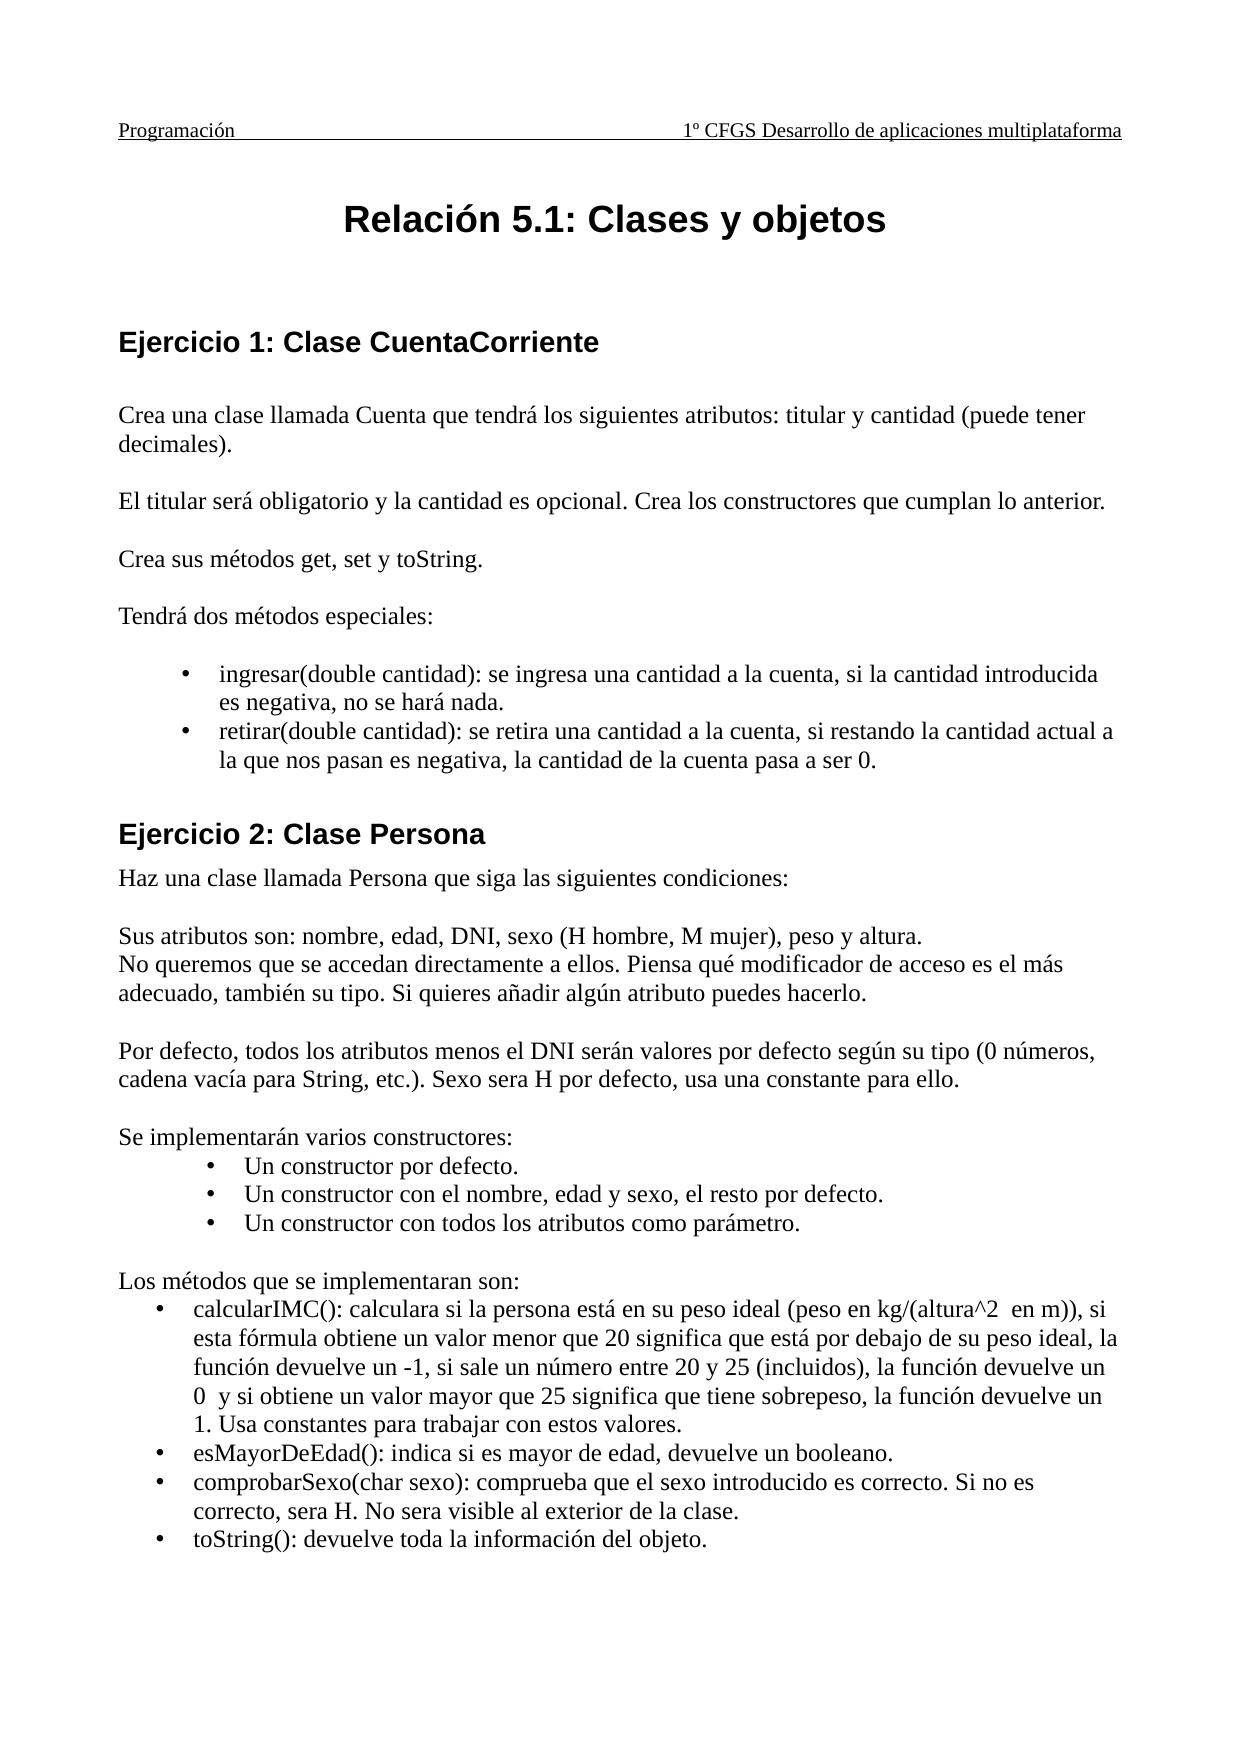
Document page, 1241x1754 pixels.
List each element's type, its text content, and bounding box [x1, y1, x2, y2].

text El titular será obligatorio y la cantidad es opcional. Crea los constructores que cumplan lo anterior. [118, 486, 1122, 515]
list Un constructor por defecto. [206, 1151, 1122, 1179]
subtitle Ejercicio 1: Clase CuentaCorriente [118, 325, 1122, 359]
text Tendrá dos métodos especiales: [118, 601, 1122, 630]
text Por defecto, todos los atributos menos el DNI serán valores por defecto según su tipo (0 números, cadena vacía para String, etc.). Sexo sera H por defecto, usa una constante para ello. [118, 1036, 1122, 1093]
list toString(): devuelve toda la información del objeto. [156, 1524, 1122, 1553]
list comprobarSexo(char sexo): comprueba que el sexo introducido es correcto. Si no es correcto, sera H. No sera visible al exterior de la clase. [156, 1467, 1122, 1524]
text Haz una clase llamada Persona que siga las siguientes condiciones: [118, 863, 1122, 892]
text Los métodos que se implementaran son: [118, 1266, 1122, 1294]
list esMayorDeEdad(): indica si es mayor de edad, devuelve un booleano. [156, 1438, 1122, 1467]
list retirar(double cantidad): se retira una cantidad a la cuenta, si restando la cantidad actual a la que nos pasan es negativa, la cantidad de la cuenta pasa a ser 0. [181, 716, 1122, 774]
text Crea una clase llamada Cuenta que tendrá los siguientes atributos: titular y cantidad (puede tener decimales). [118, 400, 1122, 457]
text Se implementarán varios constructores: [118, 1122, 1122, 1151]
list calcularIMC(): calculara si la persona está en su peso ideal (peso en kg/(altura^2 en m)), si esta fórmula obtiene un valor menor que 20 significa que está por debajo de su peso ideal, la función devuelve un -1, si sale un número entre 20 y 25 (incluidos), la función devuelve un 0 y si obtiene un valor mayor que 25 significa que tiene sobrepeso, la función devuelve un 1. Usa constantes para trabajar con estos valores. [156, 1294, 1122, 1438]
list Un constructor con el nombre, edad y sexo, el resto por defecto. [206, 1179, 1122, 1208]
list ingresar(double cantidad): se ingresa una cantidad a la cuenta, si la cantidad introducida es negativa, no se hará nada. [181, 659, 1122, 716]
text No queremos que se accedan directamente a ellos. Piensa qué modificador de acceso es el más adecuado, también su tipo. Si quieres añadir algún atributo puedes hacerlo. [118, 949, 1122, 1007]
subtitle Relación 5.1: Clases y objetos [118, 197, 1122, 240]
text Crea sus métodos get, set y toString. [118, 544, 1122, 572]
subtitle Ejercicio 2: Clase Persona [118, 817, 1122, 851]
text Sus atributos son: nombre, edad, DNI, sexo (H hombre, M mujer), peso y altura. [118, 921, 1122, 949]
list Un constructor con todos los atributos como parámetro. [206, 1208, 1122, 1237]
